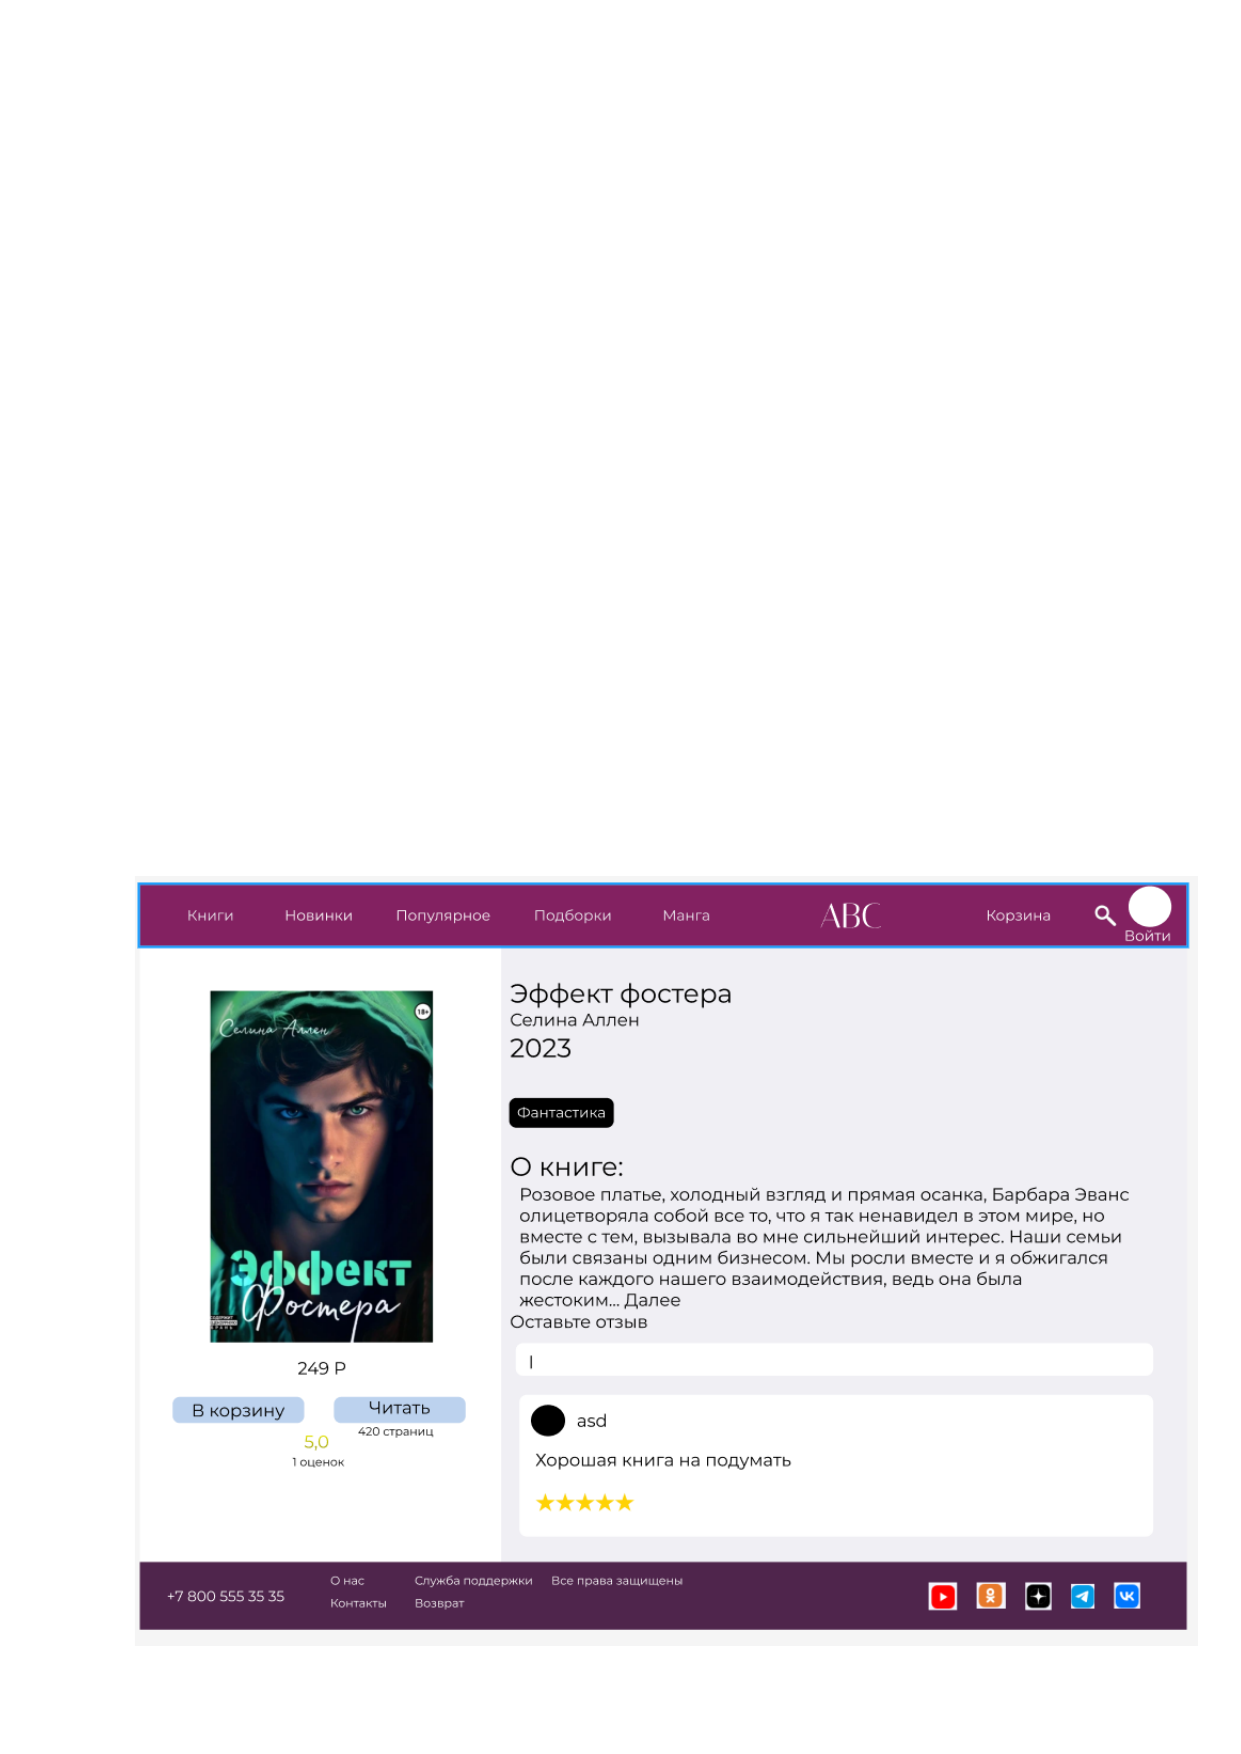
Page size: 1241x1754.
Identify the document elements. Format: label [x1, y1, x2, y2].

picture [134, 876, 1198, 1646]
